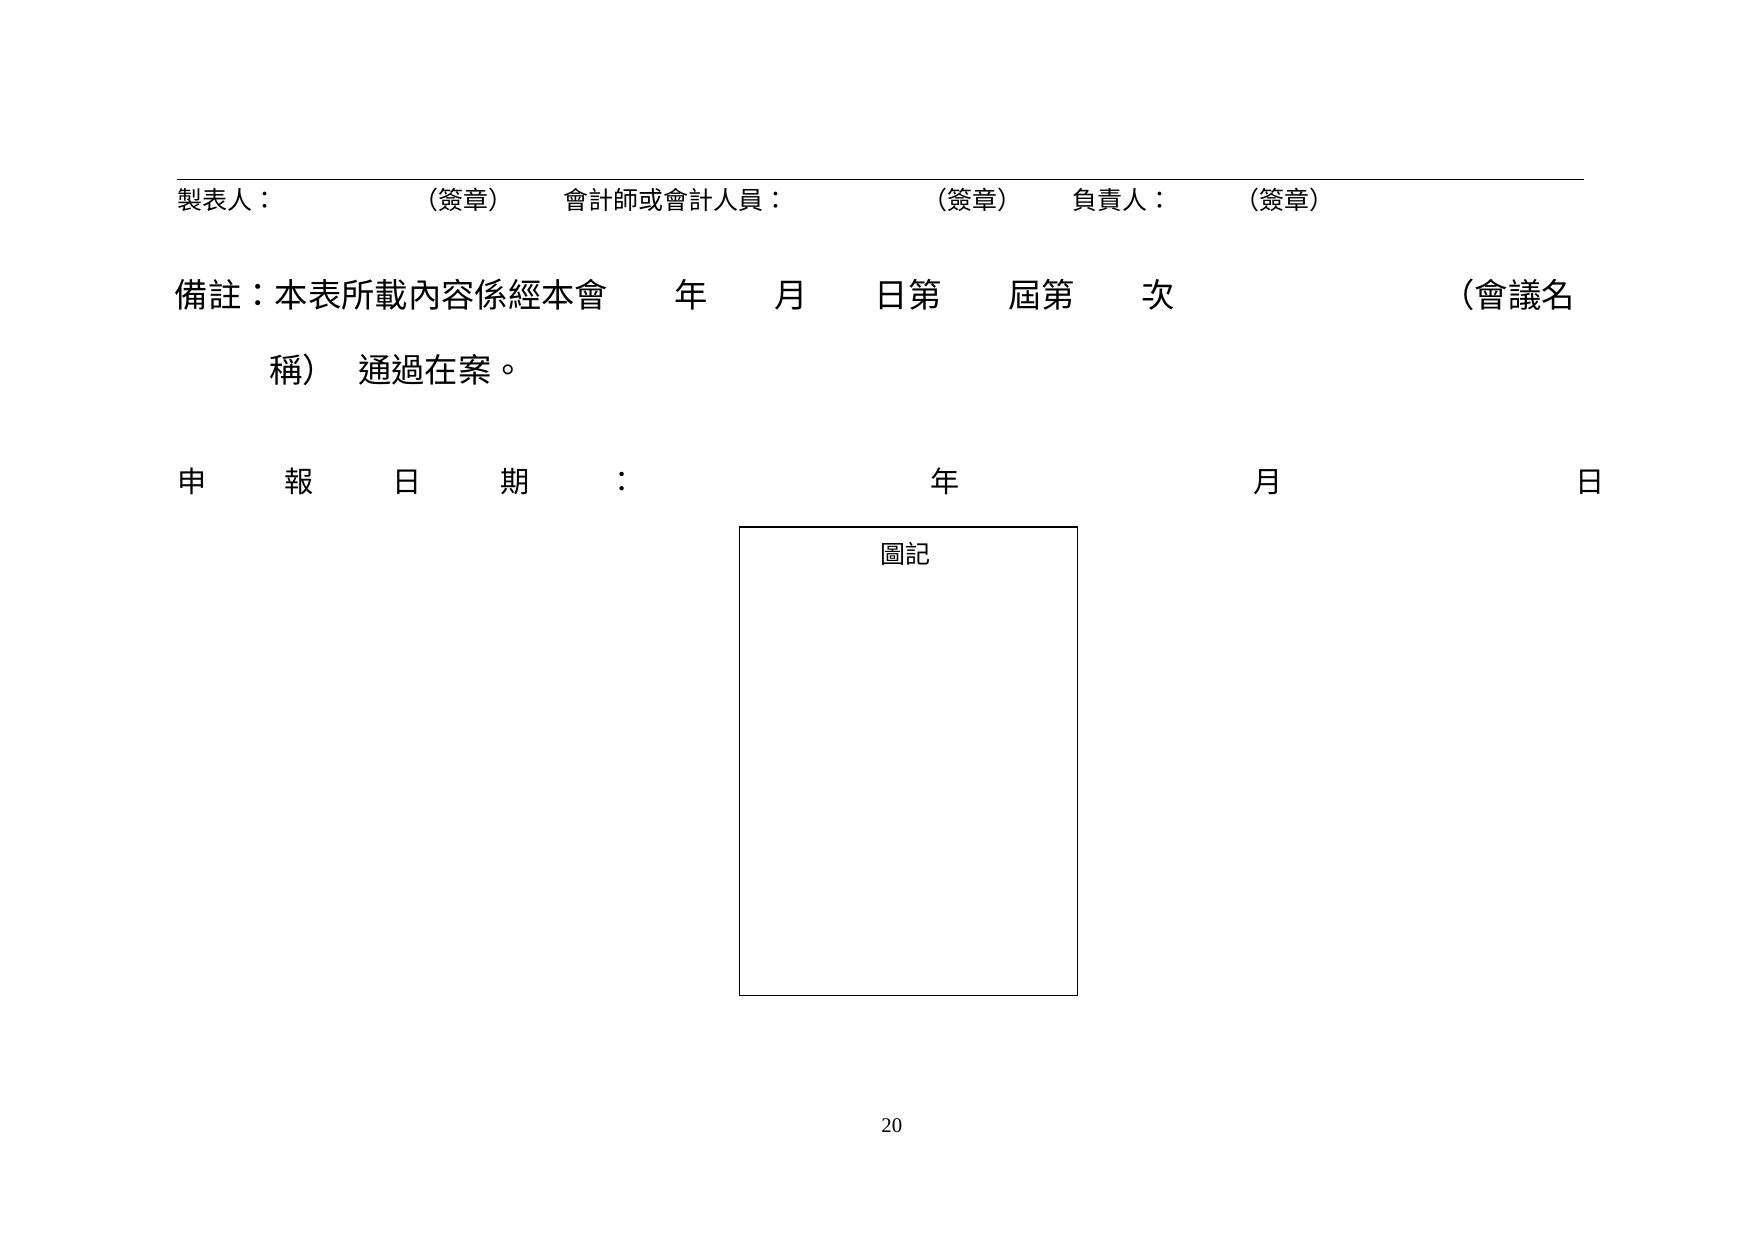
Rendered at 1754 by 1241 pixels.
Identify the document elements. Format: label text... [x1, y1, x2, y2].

text 圖記 [755, 535, 1062, 571]
text 製表人： （簽章） 會計師或會計人員： （簽章） 負責人： （簽章） [177, 180, 1606, 218]
text 備註：本表所載內容係經本會 年 月 日第 屆第 次 （會議名稱） 通過在案。 [174, 255, 1606, 405]
table_header [177, 151, 1583, 179]
text 申報日期： 年 月 日 [177, 443, 1606, 518]
